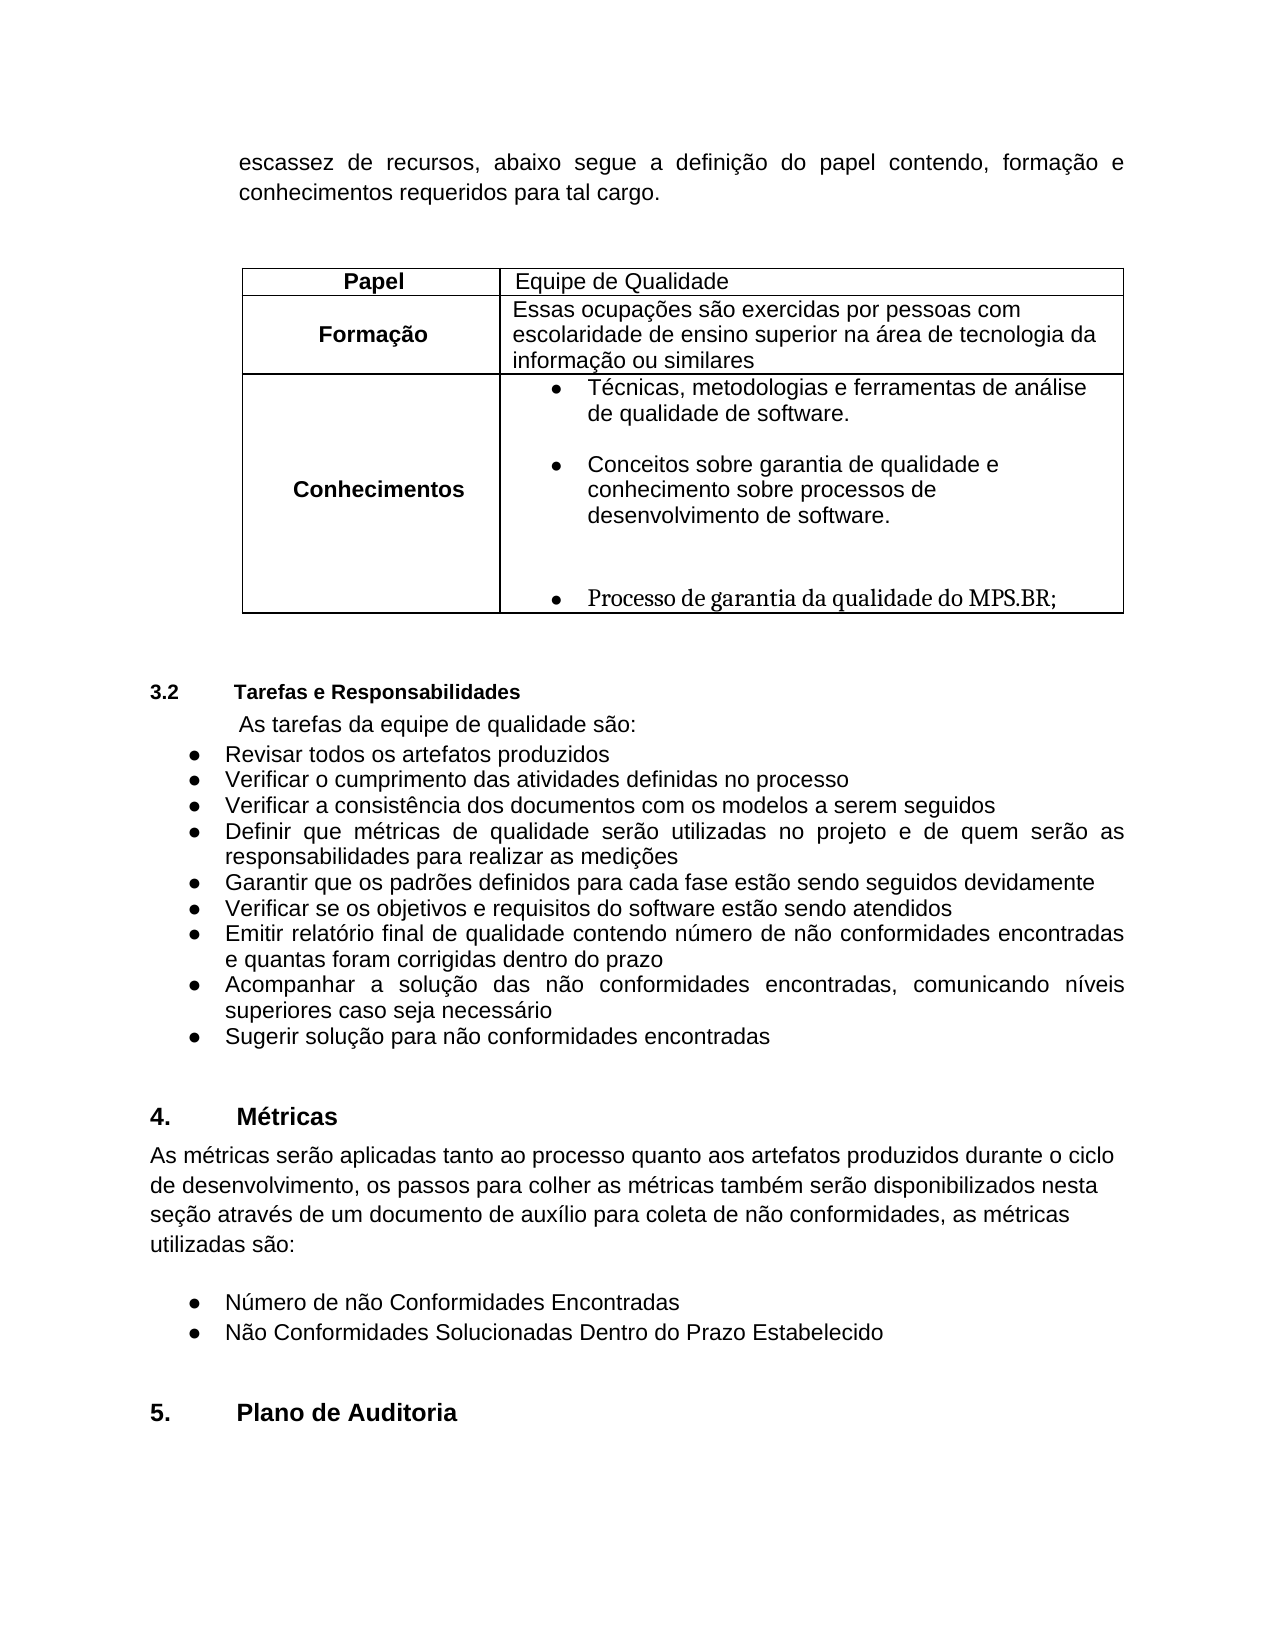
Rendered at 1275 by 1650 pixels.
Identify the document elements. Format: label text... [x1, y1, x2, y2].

table_cell Essas ocupações são exercidas por pessoas com escolaridade de ensino superior na área de tecnologia da informação ou similares [501, 296, 1123, 373]
list Emitir relatório final de qualidade contendo número de não conformidades encontradas e quantas foram corrigidas dentro do prazo [187, 921, 1125, 972]
list Verificar a consistência dos documentos com os modelos a serem seguidos [187, 793, 1125, 818]
list Verificar o cumprimento das atividades definidas no processo [187, 767, 1125, 793]
list Verificar se os objetivos e requisitos do software estão sendo atendidos [187, 895, 1125, 921]
table_cell Formação [243, 296, 499, 373]
subtitle 5. Plano de Auditoria [150, 1399, 1125, 1427]
list Garantir que os padrões definidos para cada fase estão sendo seguidos devidamente [187, 870, 1125, 895]
text escassez de recursos, abaixo segue a definição do papel contendo, formação e conhecimentos requeridos para tal cargo. [239, 150, 1125, 205]
table_cell Técnicas, metodologias e ferramentas de análise de qualidade de software. Conceitos sobre garantia de qualidade e conhecimento sobre processos de desenvolvimento de software. Processo de garantia da qualidade do MPS.BR; [501, 375, 1123, 612]
subtitle 4. Métricas [150, 1103, 1125, 1131]
subtitle 3.2 Tarefas e Responsabilidades [150, 681, 1125, 704]
list Número de não Conformidades Encontradas [187, 1290, 1125, 1316]
list Acompanhar a solução das não conformidades encontradas, comunicando níveis superiores caso seja necessário [187, 972, 1125, 1023]
list Definir que métricas de qualidade serão utilizadas no projeto e de quem serão as responsabilidades para realizar as medições [187, 818, 1125, 870]
text As tarefas da equipe de qualidade são: [239, 712, 1125, 738]
table_header Papel [243, 269, 499, 295]
list Sugerir solução para não conformidades encontradas [187, 1023, 1125, 1049]
text As métricas serão aplicadas tanto ao processo quanto aos artefatos produzidos durante o ciclo de desenvolvimento, os passos para colher as métricas também serão disponibilizados nesta seção através de um documento de auxílio para coleta de não conformidades, as métricas utilizadas são: [150, 1143, 1125, 1257]
table_header Equipe de Qualidade [501, 269, 1123, 295]
list Não Conformidades Solucionadas Dentro do Prazo Estabelecido [187, 1319, 1125, 1345]
table_cell Conhecimentos [243, 375, 499, 612]
list Revisar todos os artefatos produzidos [187, 742, 1125, 767]
